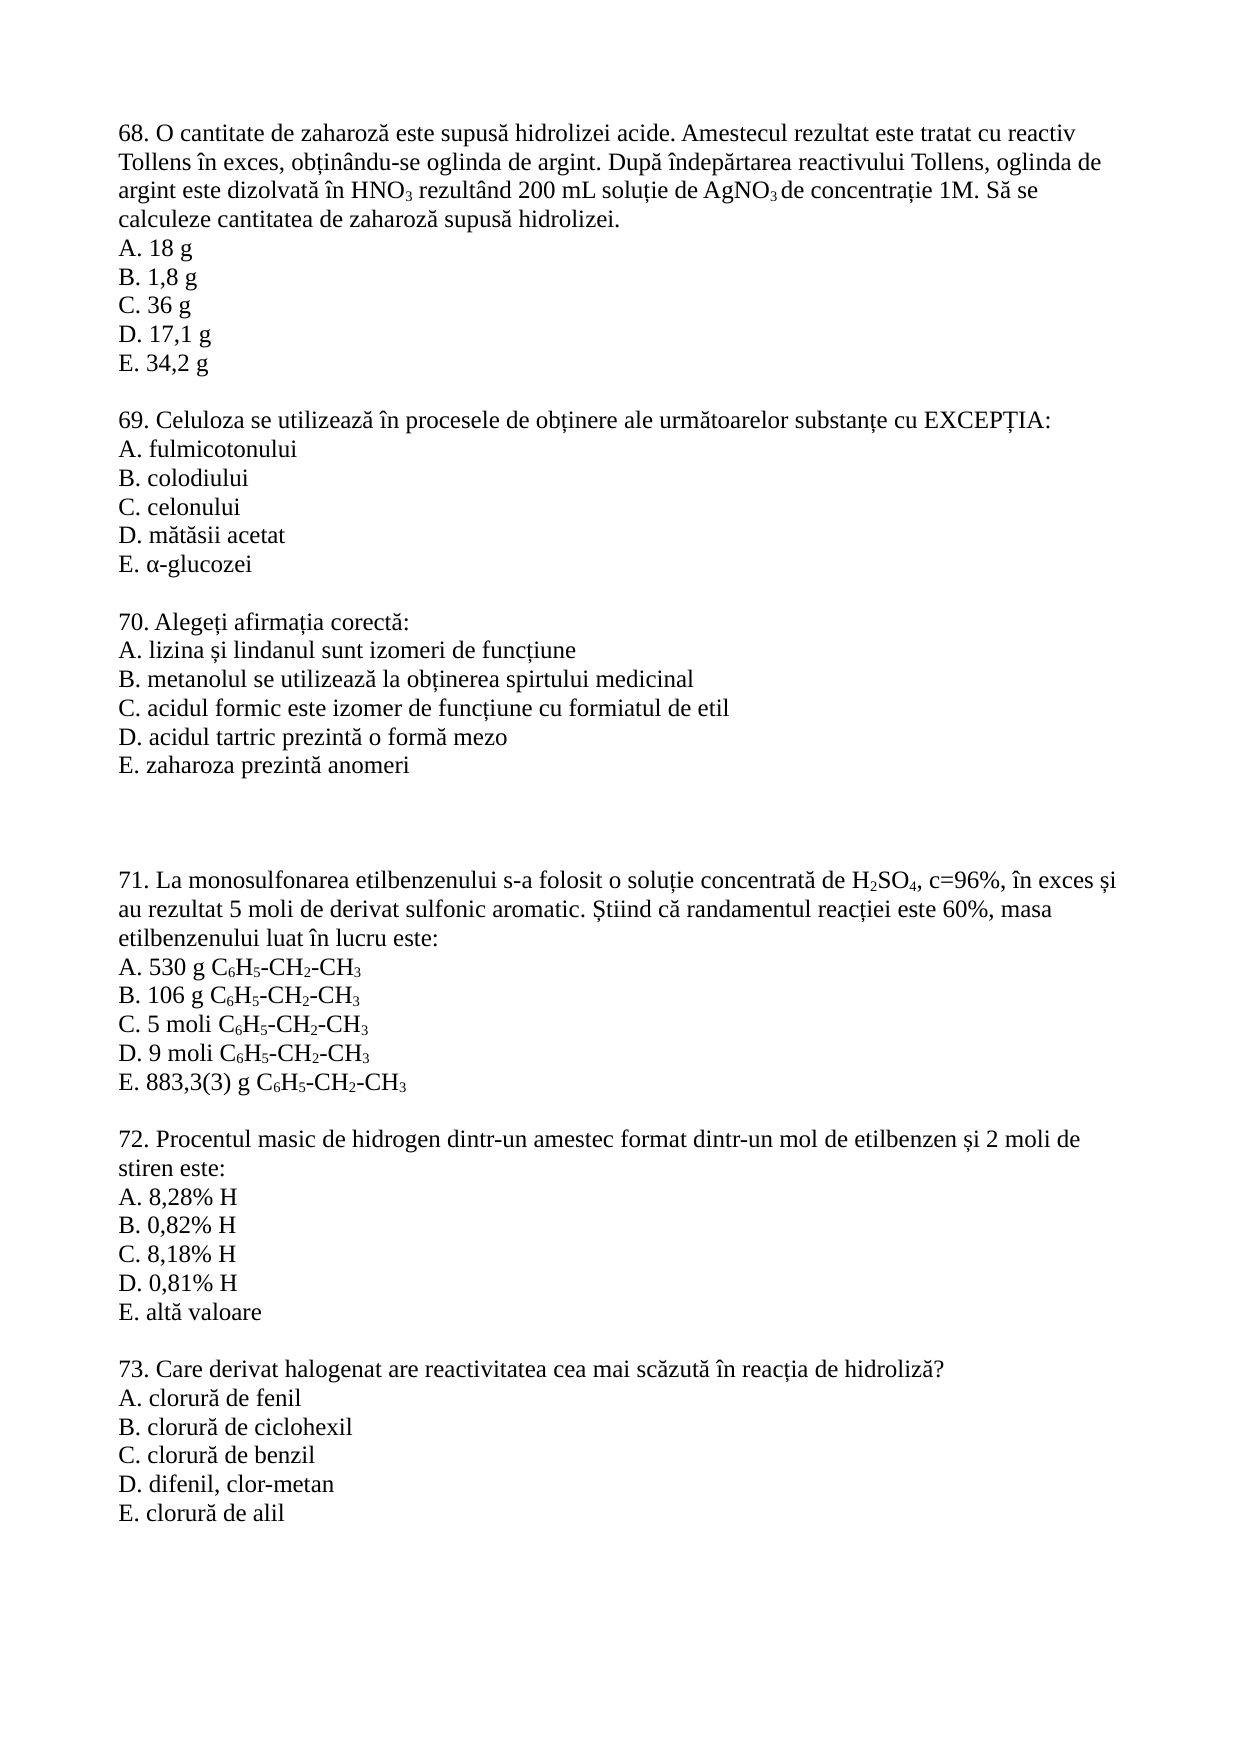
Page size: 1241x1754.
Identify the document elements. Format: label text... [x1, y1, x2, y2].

text E. 883,3(3) g C6H5-CH2-CH3 [118, 1067, 1122, 1096]
text 68. O cantitate de zaharoză este supusă hidrolizei acide. Amestecul rezultat este tratat cu reactiv Tollens în exces, obținându-se oglinda de argint. După îndepărtarea reactivului Tollens, oglinda de argint este dizolvată în HNO3 rezultând 200 mL soluție de AgNO3 de concentrație 1M. Să se calculeze cantitatea de zaharoză supusă hidrolizei. [118, 118, 1122, 233]
text D. 17,1 g [118, 319, 1122, 348]
text 72. Procentul masic de hidrogen dintr-un amestec format dintr-un mol de etilbenzen și 2 moli de stiren este: [118, 1124, 1122, 1182]
text C. clorură de benzil [118, 1441, 1122, 1469]
text D. acidul tartric prezintă o formă mezo [118, 722, 1122, 751]
text A. 18 g [118, 233, 1122, 262]
text D. 9 moli C6H5-CH2-CH3 [118, 1038, 1122, 1067]
text B. 106 g C6H5-CH2-CH3 [118, 981, 1122, 1009]
text A. 8,28% H B. 0,82% H [118, 1182, 1122, 1239]
text 70. Alegeți afirmația corectă: [118, 607, 1122, 636]
text E. 34,2 g [118, 348, 1122, 377]
text D. difenil, clor-metan [118, 1469, 1122, 1498]
text B. clorură de ciclohexil [118, 1412, 1122, 1441]
text C. acidul formic este izomer de funcțiune cu formiatul de etil [118, 693, 1122, 722]
text C. 36 g [118, 291, 1122, 319]
text B. metanolul se utilizează la obținerea spirtului medicinal [118, 664, 1122, 693]
text E. altă valoare [118, 1297, 1122, 1326]
text B. colodiului [118, 463, 1122, 492]
text E. clorură de alil [118, 1498, 1122, 1527]
text E. zaharoza prezintă anomeri [118, 751, 1122, 779]
text 69. Celuloza se utilizează în procesele de obținere ale următoarelor substanțe cu EXCEPȚIA: [118, 406, 1122, 434]
text B. 1,8 g [118, 262, 1122, 291]
text C. 8,18% H D. 0,81% H [118, 1239, 1122, 1297]
text A. fulmicotonului [118, 434, 1122, 463]
text E. α-glucozei [118, 549, 1122, 578]
text 73. Care derivat halogenat are reactivitatea cea mai scăzută în reacția de hidroliză? A. clorură de fenil [118, 1354, 1122, 1412]
text 71. La monosulfonarea etilbenzenului s-a folosit o soluție concentrată de H2SO4, c=96%, în exces și au rezultat 5 moli de derivat sulfonic aromatic. Știind că randamentul reacției este 60%, masa etilbenzenului luat în lucru este: A. 530 g C6H5-CH2-CH3 [118, 866, 1122, 981]
text C. 5 moli C6H5-CH2-CH3 [118, 1009, 1122, 1038]
text A. lizina și lindanul sunt izomeri de funcțiune [118, 636, 1122, 664]
text D. mătăsii acetat [118, 521, 1122, 549]
text C. celonului [118, 492, 1122, 521]
